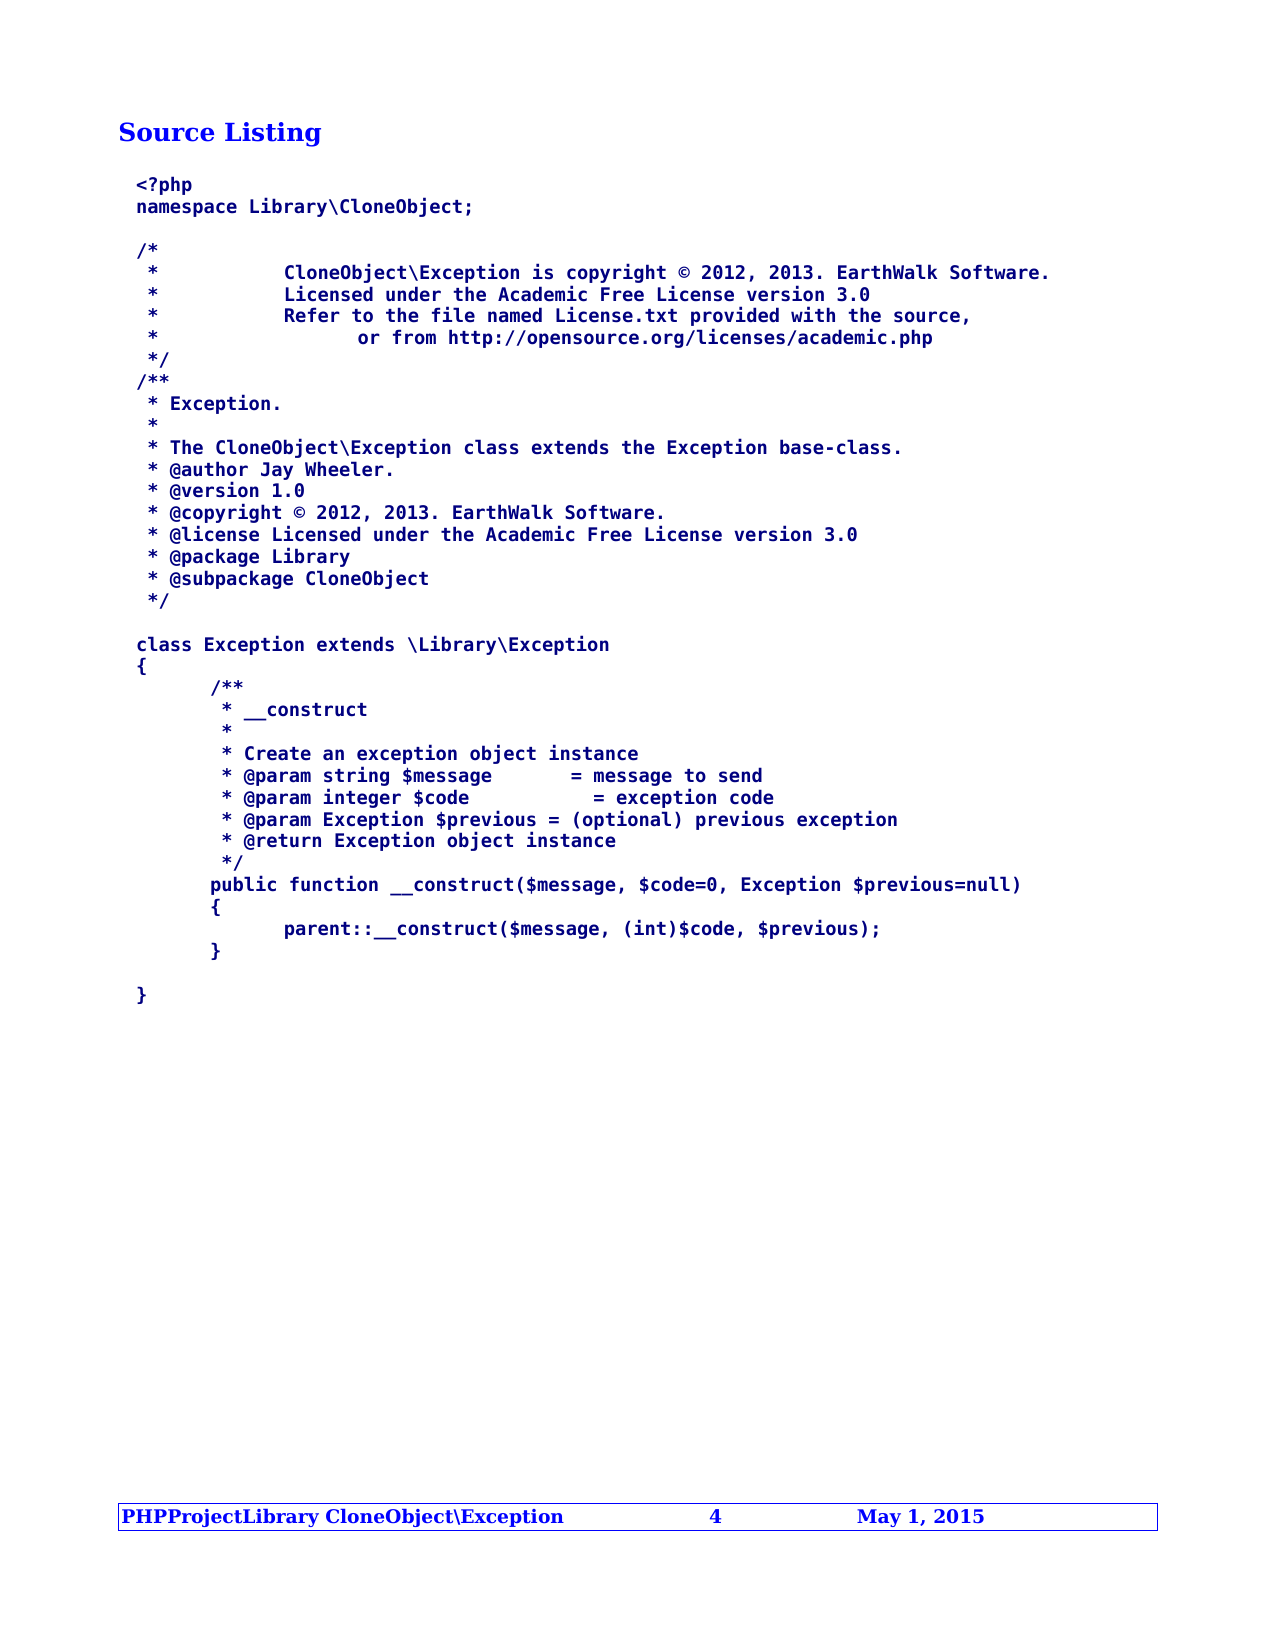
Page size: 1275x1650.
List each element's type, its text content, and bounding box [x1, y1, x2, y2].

list class Exception extends \Library\Exception [136, 633, 1157, 655]
list public function __construct($message, $code=0, Exception $previous=null) [136, 874, 1157, 896]
list <?php [136, 174, 1157, 196]
list { [136, 896, 1157, 918]
list * [136, 721, 1157, 743]
list */ [136, 852, 1157, 874]
list * Refer to the file named License.txt provided with the source, [136, 305, 1157, 327]
list * Exception. [136, 393, 1157, 415]
list { [136, 655, 1157, 677]
list * or from http://opensource.org/licenses/academic.php [136, 327, 1157, 349]
list /** [136, 371, 1157, 393]
list } [136, 940, 1157, 962]
list * [136, 415, 1157, 437]
list * The CloneObject\Exception class extends the Exception base-class. [136, 437, 1157, 458]
list * Create an exception object instance [136, 743, 1157, 765]
list /** [136, 677, 1157, 699]
list * @version 1.0 [136, 480, 1157, 502]
list * @license Licensed under the Academic Free License version 3.0 [136, 524, 1157, 546]
list */ [136, 590, 1157, 612]
title Source Listing [118, 118, 1157, 147]
list * __construct [136, 699, 1157, 721]
list * @param Exception $previous = (optional) previous exception [136, 808, 1157, 830]
list /* [136, 240, 1157, 262]
list * @return Exception object instance [136, 830, 1157, 852]
list * Licensed under the Academic Free License version 3.0 [136, 283, 1157, 305]
list * @subpackage CloneObject [136, 568, 1157, 590]
list * CloneObject\Exception is copyright © 2012, 2013. EarthWalk Software. [136, 262, 1157, 283]
list namespace Library\CloneObject; [136, 196, 1157, 218]
list * @param string $message = message to send [136, 765, 1157, 787]
list } [136, 983, 1157, 1005]
list parent::__construct($message, (int)$code, $previous); [136, 918, 1157, 940]
list */ [136, 349, 1157, 371]
list * @param integer $code = exception code [136, 787, 1157, 808]
list * @copyright © 2012, 2013. EarthWalk Software. [136, 502, 1157, 524]
list * @package Library [136, 546, 1157, 568]
list * @author Jay Wheeler. [136, 458, 1157, 480]
